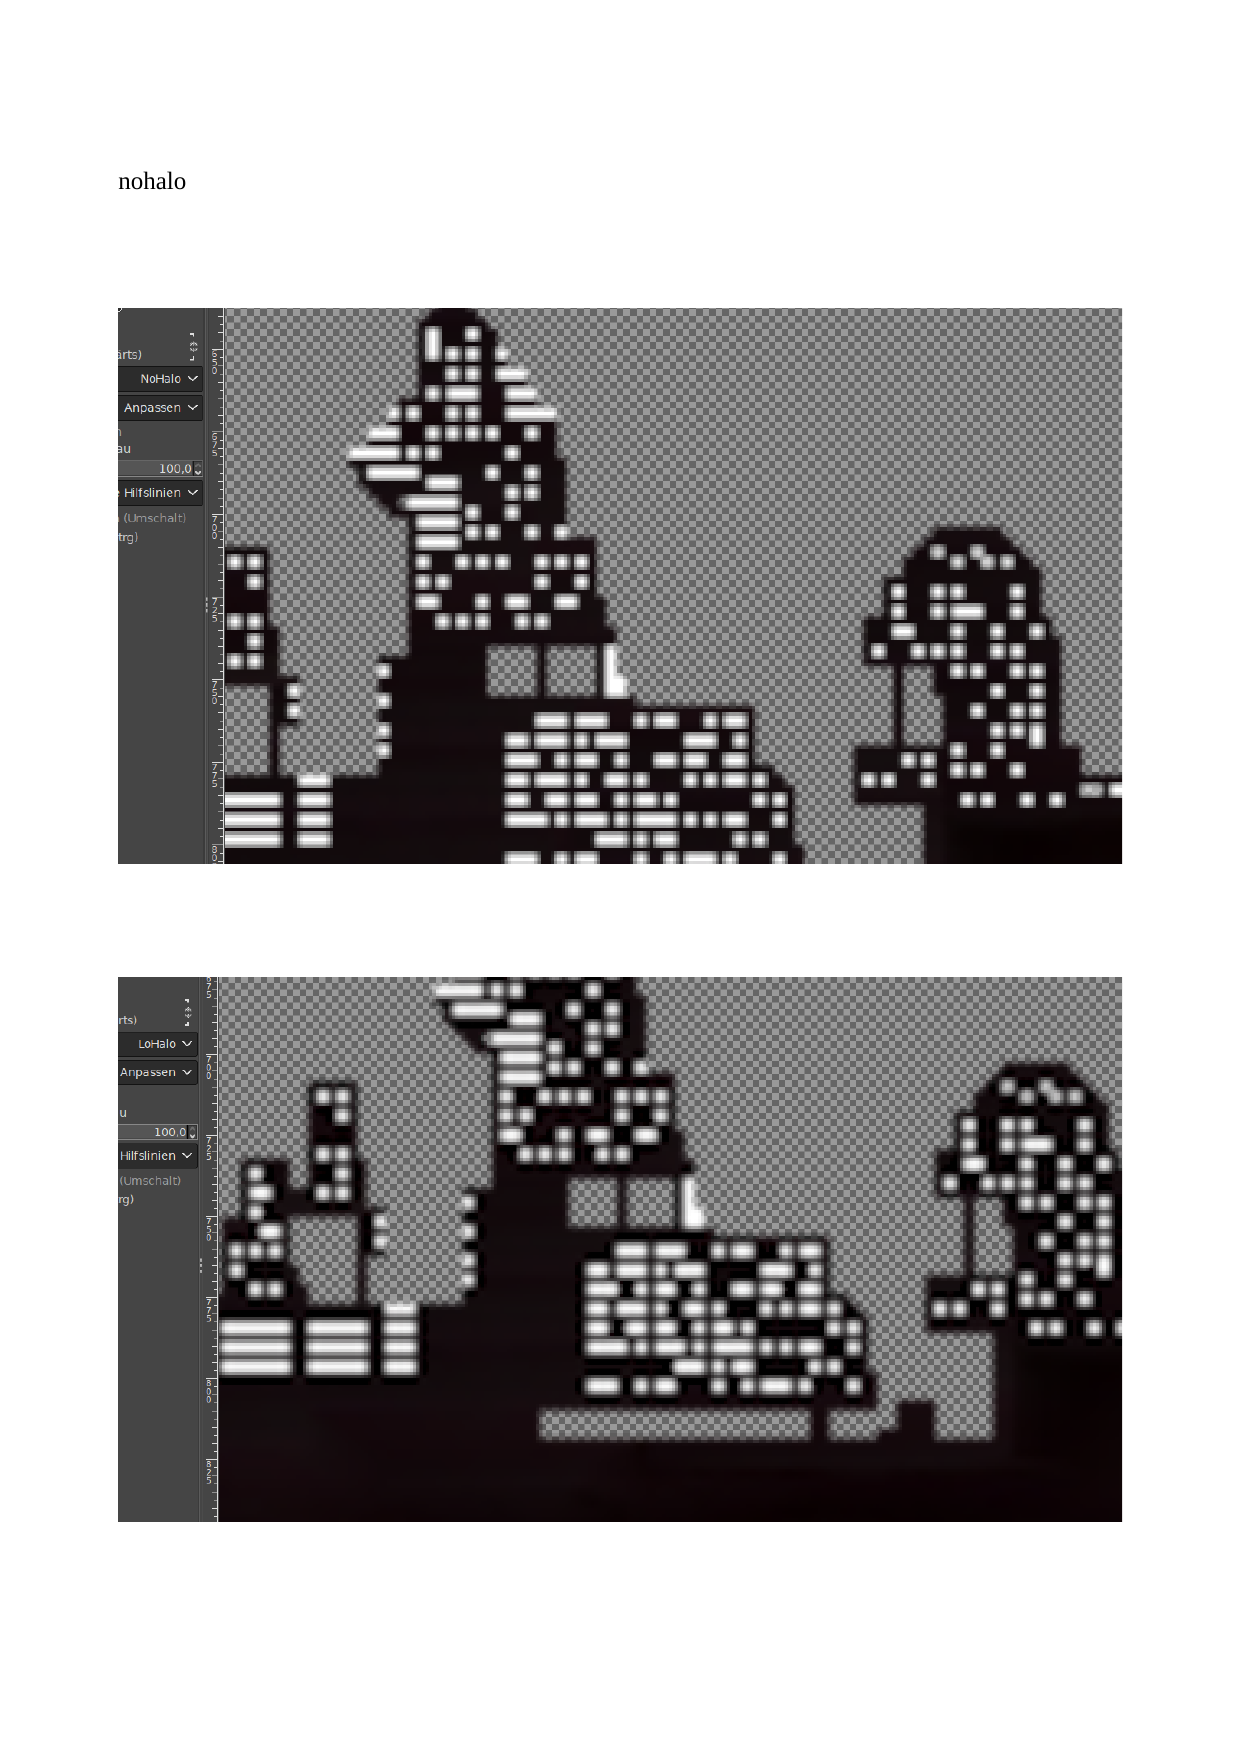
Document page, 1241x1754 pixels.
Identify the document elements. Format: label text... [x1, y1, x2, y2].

text nohalo [118, 166, 1122, 194]
picture [118, 977, 1123, 1522]
picture [118, 308, 1123, 864]
